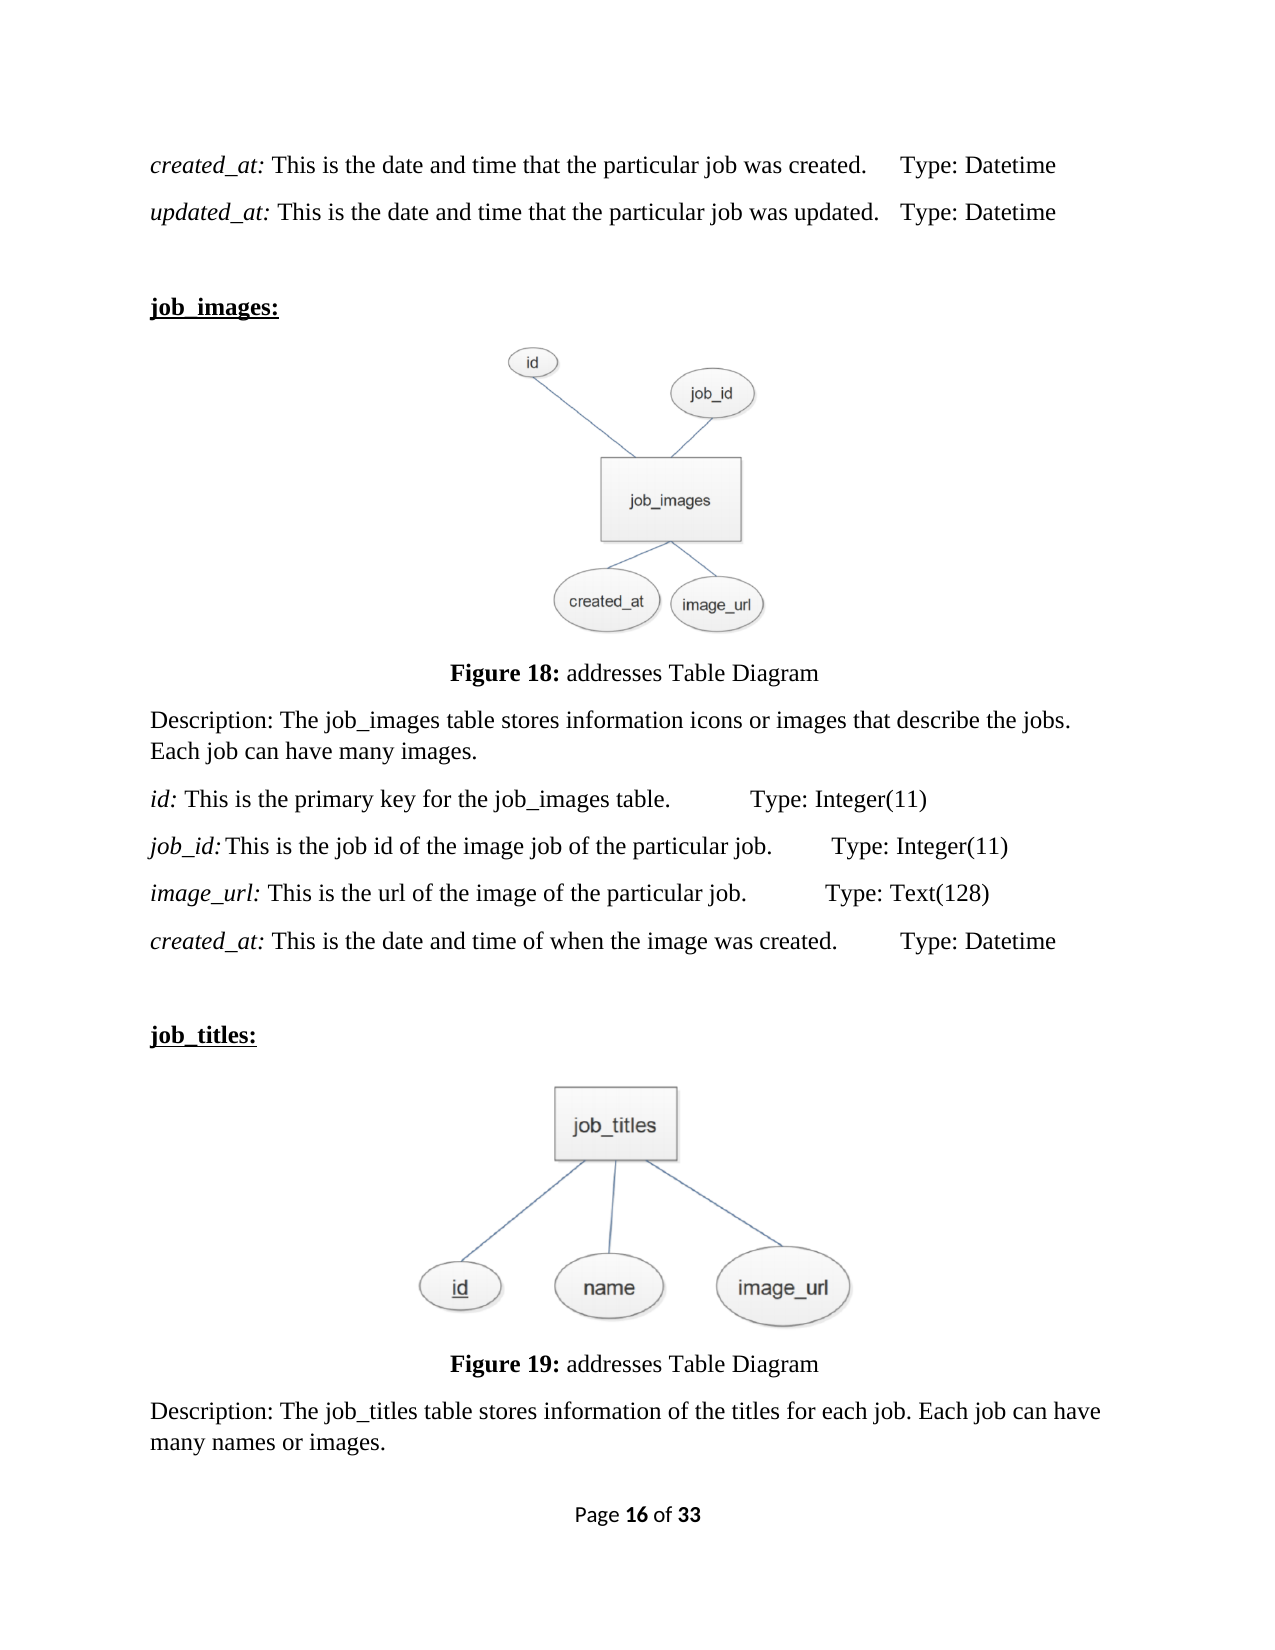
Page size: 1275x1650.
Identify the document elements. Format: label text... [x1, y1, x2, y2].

text job_images: [150, 292, 1125, 321]
text created_at: This is the date and time that the particular job was created. Type: Datetime [150, 150, 1125, 179]
text Description: The job_titles table stores information of the titles for each job. Each job can have many names or images. [150, 1396, 1125, 1456]
text image_url: This is the url of the image of the particular job. Type: Text(128) [150, 878, 1125, 907]
text Figure 18: addresses Table Diagram [150, 658, 1125, 687]
text id: This is the primary key for the job_images table. Type: Integer(11) [150, 784, 1125, 812]
text Description: The job_images table stores information icons or images that describe the jobs. Each job can have many images. [150, 706, 1125, 765]
text job_id: This is the job id of the image job of the particular job. Type: Integer(11) [150, 831, 1125, 860]
text updated_at: This is the date and time that the particular job was updated. Type: Datetime [150, 197, 1125, 226]
text Figure 19: addresses Table Diagram [150, 1349, 1125, 1378]
text job_titles: [150, 1021, 1125, 1049]
text created_at: This is the date and time of when the image was created. Type: Datetime [150, 926, 1125, 954]
